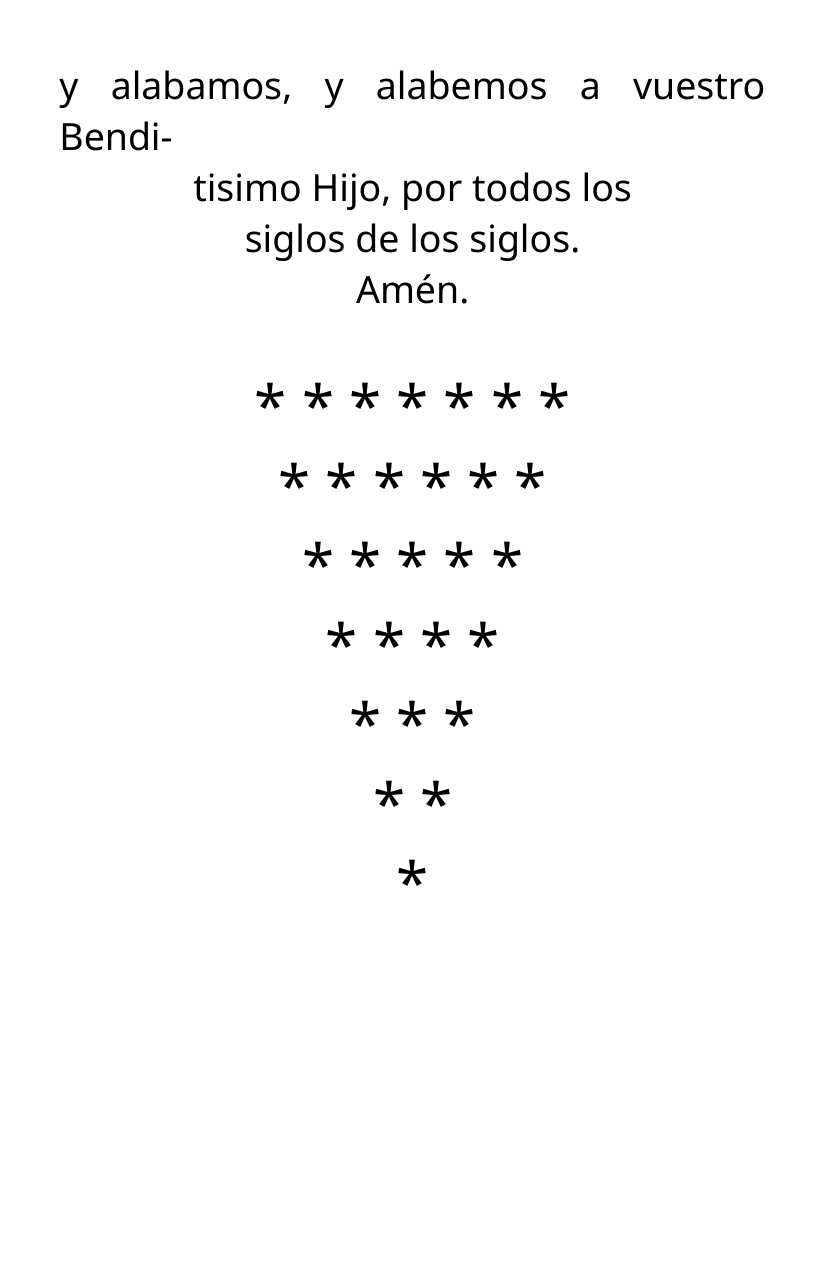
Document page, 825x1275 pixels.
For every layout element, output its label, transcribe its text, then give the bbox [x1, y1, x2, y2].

text * * * * * * * [59, 365, 766, 445]
text tisimo Hijo, por todos los [59, 161, 766, 212]
text Amén. [59, 263, 766, 314]
text * * * [59, 683, 766, 763]
text y alabamos, y alabemos a vuestro Bendi- [59, 59, 766, 161]
text * [59, 842, 766, 922]
text * * * * [59, 604, 766, 683]
text * * * * * * [59, 445, 766, 524]
text * * * * * [59, 524, 766, 604]
text * * [59, 763, 766, 842]
text siglos de los siglos. [59, 212, 766, 263]
